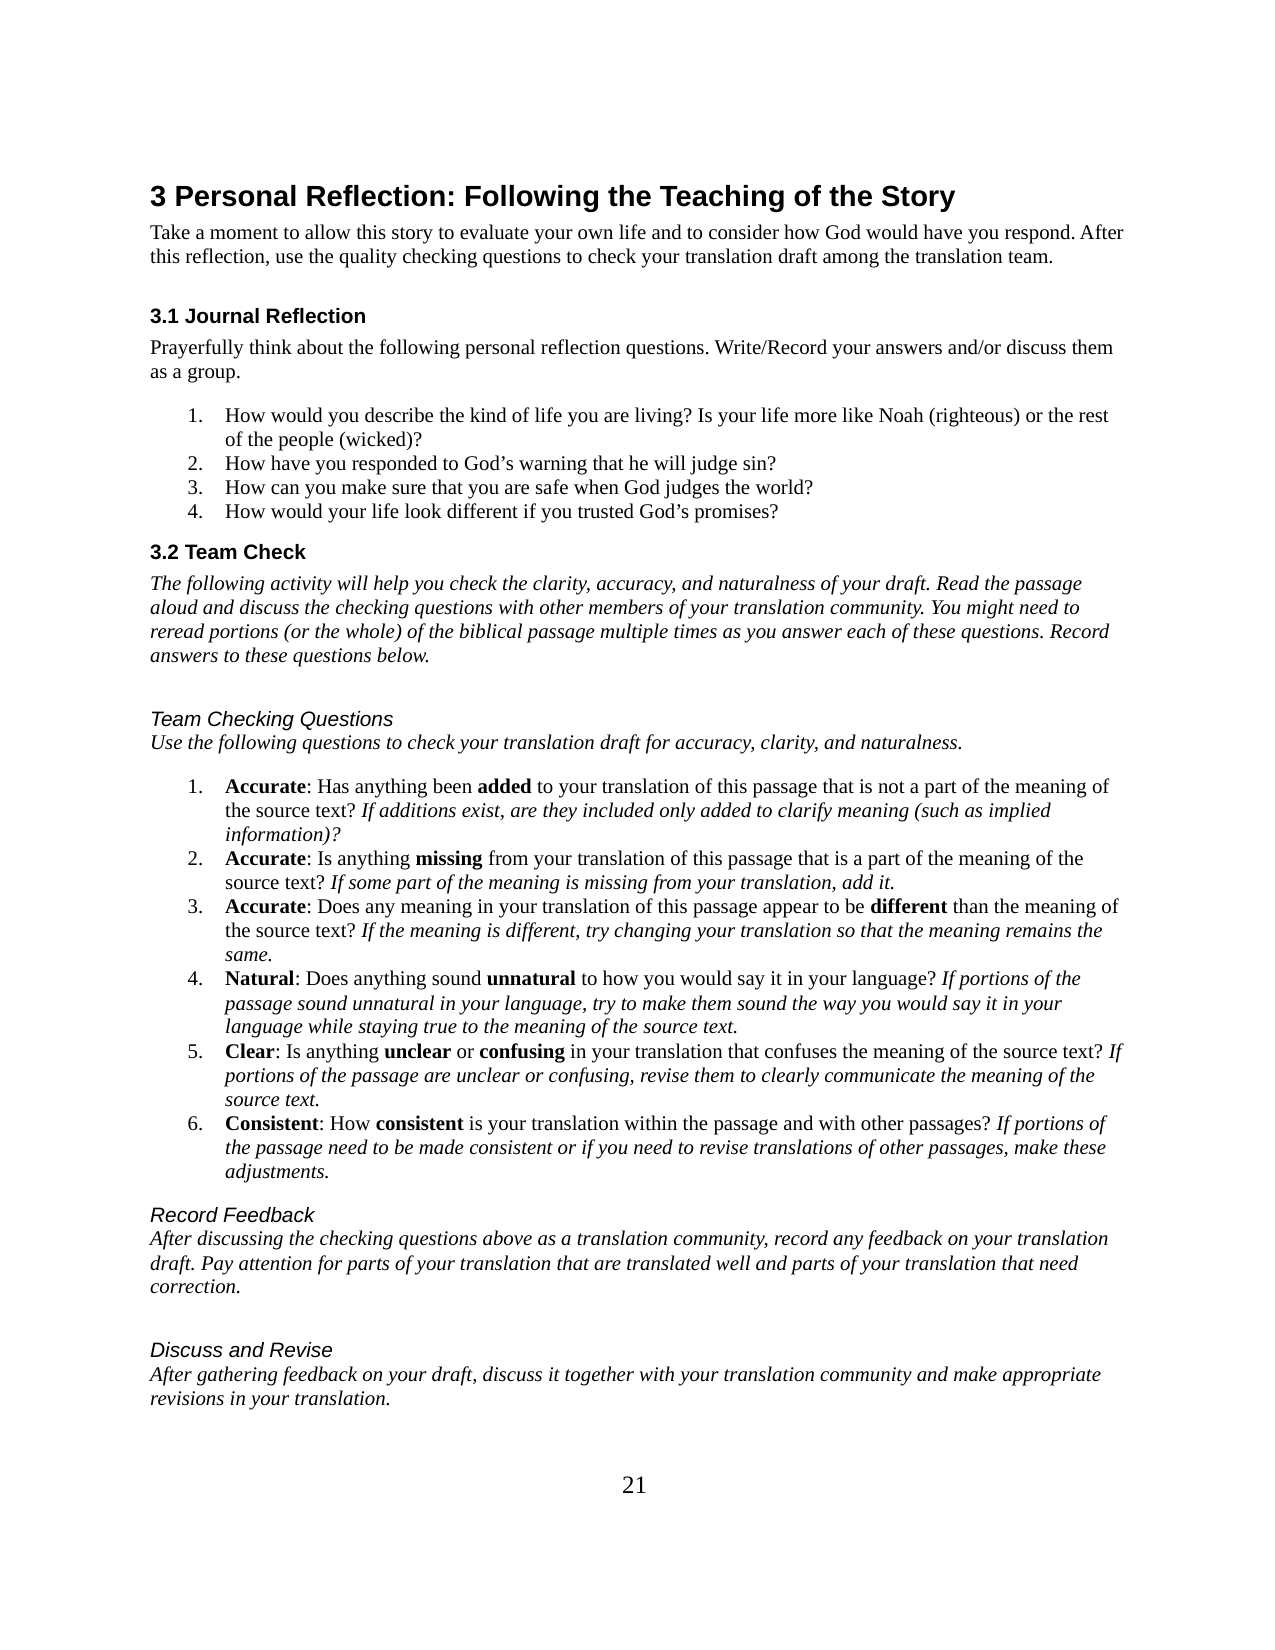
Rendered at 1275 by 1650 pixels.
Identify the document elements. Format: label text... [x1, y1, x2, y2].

text After gathering feedback on your draft, discuss it together with your translation community and make appropriate revisions in your translation. [150, 1361, 1125, 1409]
subtitle Record Feedback [150, 1202, 1125, 1226]
list Natural: Does anything sound unnatural to how you would say it in your language? If portions of the passage sound unnatural in your language, try to make them sound the way you would say it in your language while staying true to the meaning of the source text. [187, 966, 1125, 1038]
text Prayerfully think about the following personal reflection questions. Write/Record your answers and/or discuss them as a group. [150, 335, 1125, 383]
text The following activity will help you check the clarity, accuracy, and naturalness of your draft. Read the passage aloud and discuss the checking questions with other members of your translation community. You might need to reread portions (or the whole) of the biblical passage multiple times as you answer each of these questions. Record answers to these questions below. [150, 571, 1125, 667]
subtitle 3.1 Journal Reflection [150, 304, 1125, 328]
subtitle 3.2 Team Check [150, 540, 1125, 564]
subtitle Team Checking Questions [150, 706, 1125, 730]
subtitle Discuss and Revise [150, 1337, 1125, 1361]
list Accurate: Is anything missing from your translation of this passage that is a part of the meaning of the source text? If some part of the meaning is missing from your translation, add it. [187, 846, 1125, 894]
list Consistent: How consistent is your translation within the passage and with other passages? If portions of the passage need to be made consistent or if you need to revise translations of other passages, make these adjustments. [187, 1111, 1125, 1183]
list Accurate: Does any meaning in your translation of this passage appear to be different than the meaning of the source text? If the meaning is different, try changing your translation so that the meaning remains the same. [187, 894, 1125, 966]
list Clear: Is anything unclear or confusing in your translation that confuses the meaning of the source text? If portions of the passage are unclear or confusing, revise them to clearly communicate the meaning of the source text. [187, 1038, 1125, 1111]
list How would you describe the kind of life you are living? Is your life more like Noah (righteous) or the rest of the people (wicked)? [187, 403, 1125, 451]
subtitle 3 Personal Reflection: Following the Teaching of the Story [150, 179, 1125, 212]
list How would your life look different if you trusted God’s promises? [187, 499, 1125, 523]
text Use the following questions to check your translation draft for accuracy, clarity, and naturalness. [150, 730, 1125, 754]
list How have you responded to God’s warning that he will judge sin? [187, 451, 1125, 475]
list How can you make sure that you are safe when God judges the world? [187, 475, 1125, 499]
list Accurate: Has anything been added to your translation of this passage that is not a part of the meaning of the source text? If additions exist, are they included only added to clarify meaning (such as implied information)? [187, 774, 1125, 846]
text After discussing the checking questions above as a translation community, record any feedback on your translation draft. Pay attention for parts of your translation that are translated well and parts of your translation that need correction. [150, 1226, 1125, 1298]
text Take a moment to allow this story to evaluate your own life and to consider how God would have you respond. After this reflection, use the quality checking questions to check your translation draft among the translation team. [150, 220, 1125, 268]
